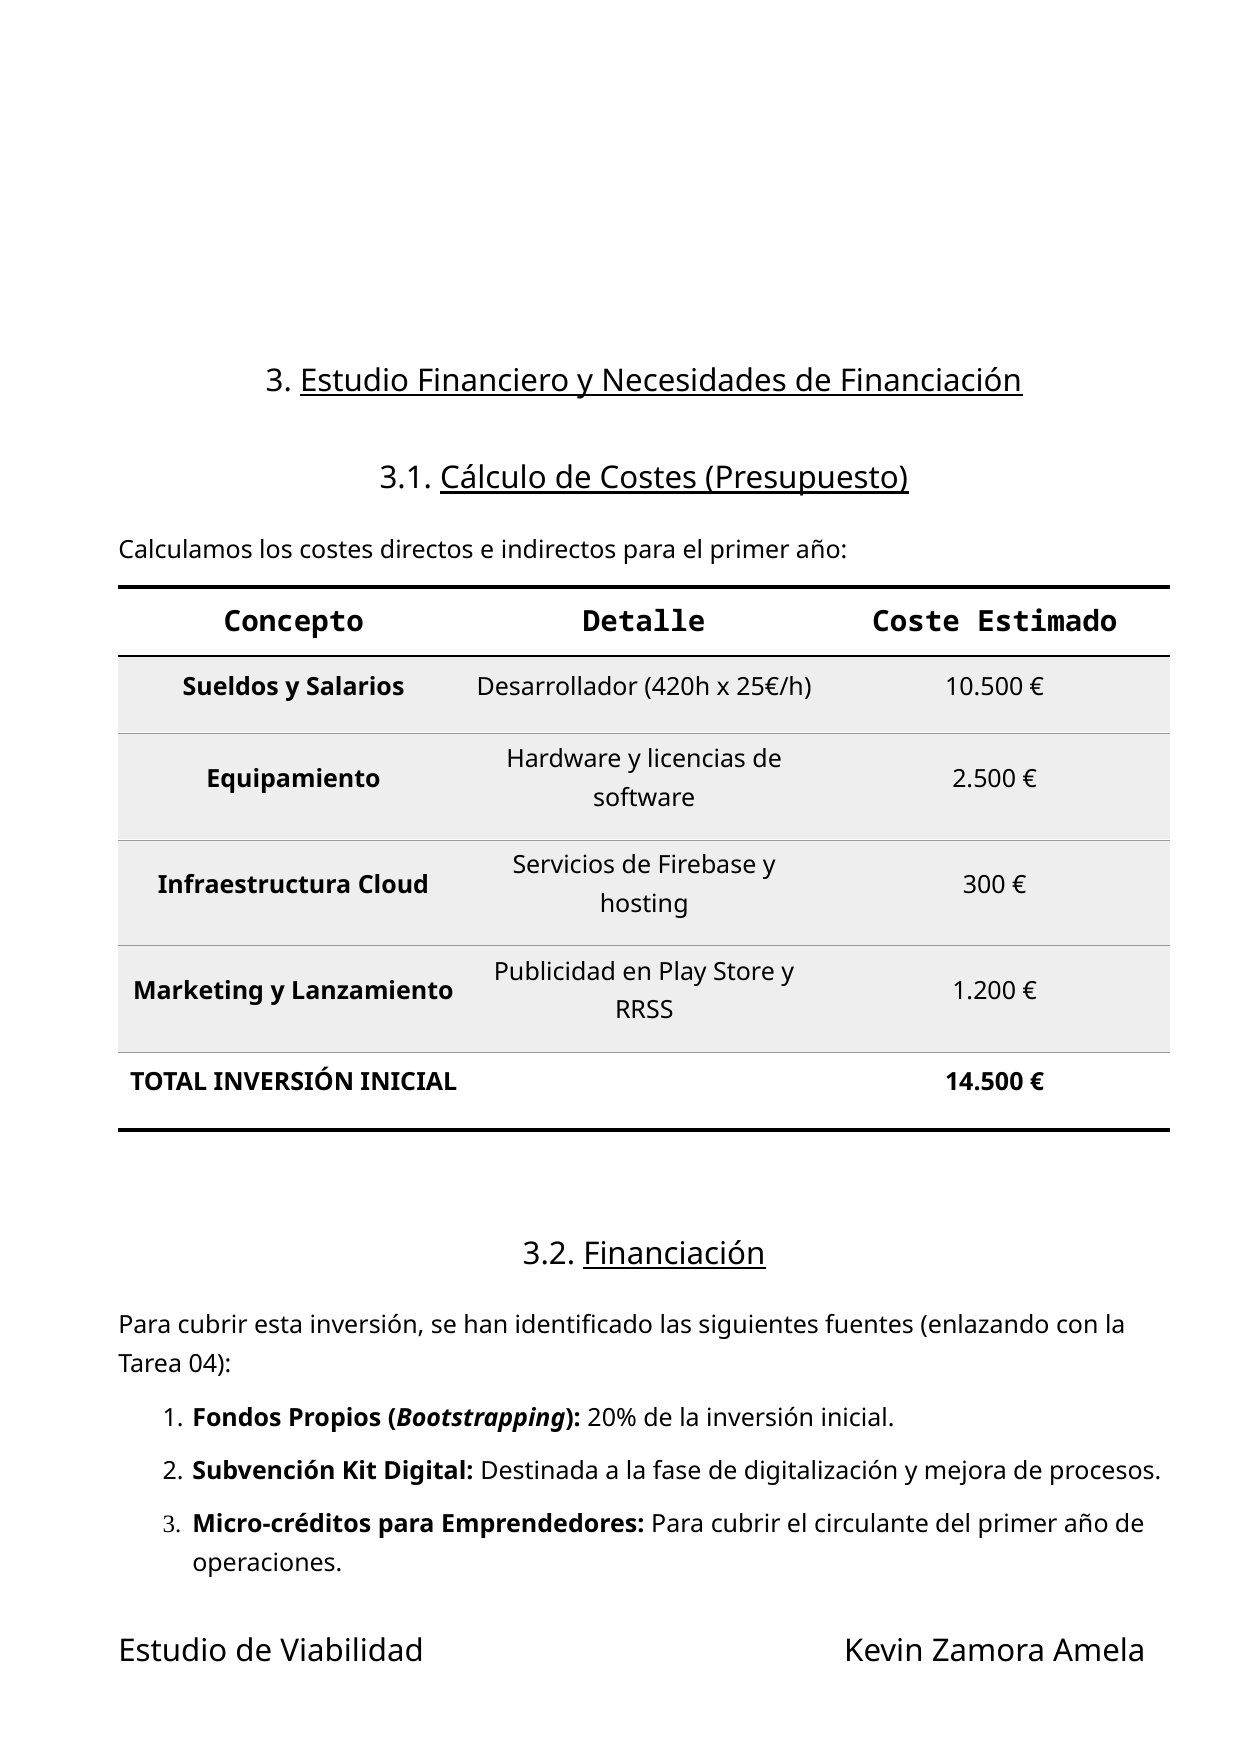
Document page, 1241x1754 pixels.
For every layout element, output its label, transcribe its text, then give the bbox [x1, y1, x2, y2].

list Subvención Kit Digital: Destinada a la fase de digitalización y mejora de procesos. [162, 1453, 1170, 1487]
table_cell Equipamiento [118, 734, 469, 839]
table_cell Servicios de Firebase y hosting [469, 841, 819, 945]
table_cell [469, 1053, 819, 1127]
table_cell 10.500 € [819, 657, 1170, 732]
table_cell 14.500 € [819, 1053, 1170, 1127]
table_cell Sueldos y Salarios [118, 657, 469, 732]
text Calculamos los costes directos e indirectos para el primer año: [118, 532, 1170, 566]
table_cell Hardware y licencias de software [469, 734, 819, 839]
list Fondos Propios (Bootstrapping): 20% de la inversión inicial. [162, 1399, 1170, 1433]
table_cell Publicidad en Play Store y RRSS [469, 946, 819, 1052]
table_header Detalle [469, 589, 819, 655]
table_cell 1.200 € [819, 946, 1170, 1052]
table_header Coste Estimado [819, 589, 1170, 655]
table_cell Marketing y Lanzamiento [118, 946, 469, 1052]
table_header Concepto [118, 589, 469, 655]
table_cell Desarrollador (420h x 25€/h) [469, 657, 819, 732]
subtitle 3.1. Cálculo de Costes (Presupuesto) [118, 455, 1170, 498]
table_cell TOTAL INVERSIÓN INICIAL [118, 1053, 469, 1127]
table_cell Infraestructura Cloud [118, 841, 469, 945]
table_cell 300 € [819, 841, 1170, 945]
list Micro-créditos para Emprendedores: Para cubrir el circulante del primer año de operaciones. [162, 1506, 1170, 1579]
subtitle 3. Estudio Financiero y Necesidades de Financiación [118, 358, 1170, 401]
text Para cubrir esta inversión, se han identificado las siguientes fuentes (enlazando con la Tarea 04): [118, 1307, 1170, 1380]
subtitle 3.2. Financiación [118, 1231, 1170, 1273]
table_cell 2.500 € [819, 734, 1170, 839]
